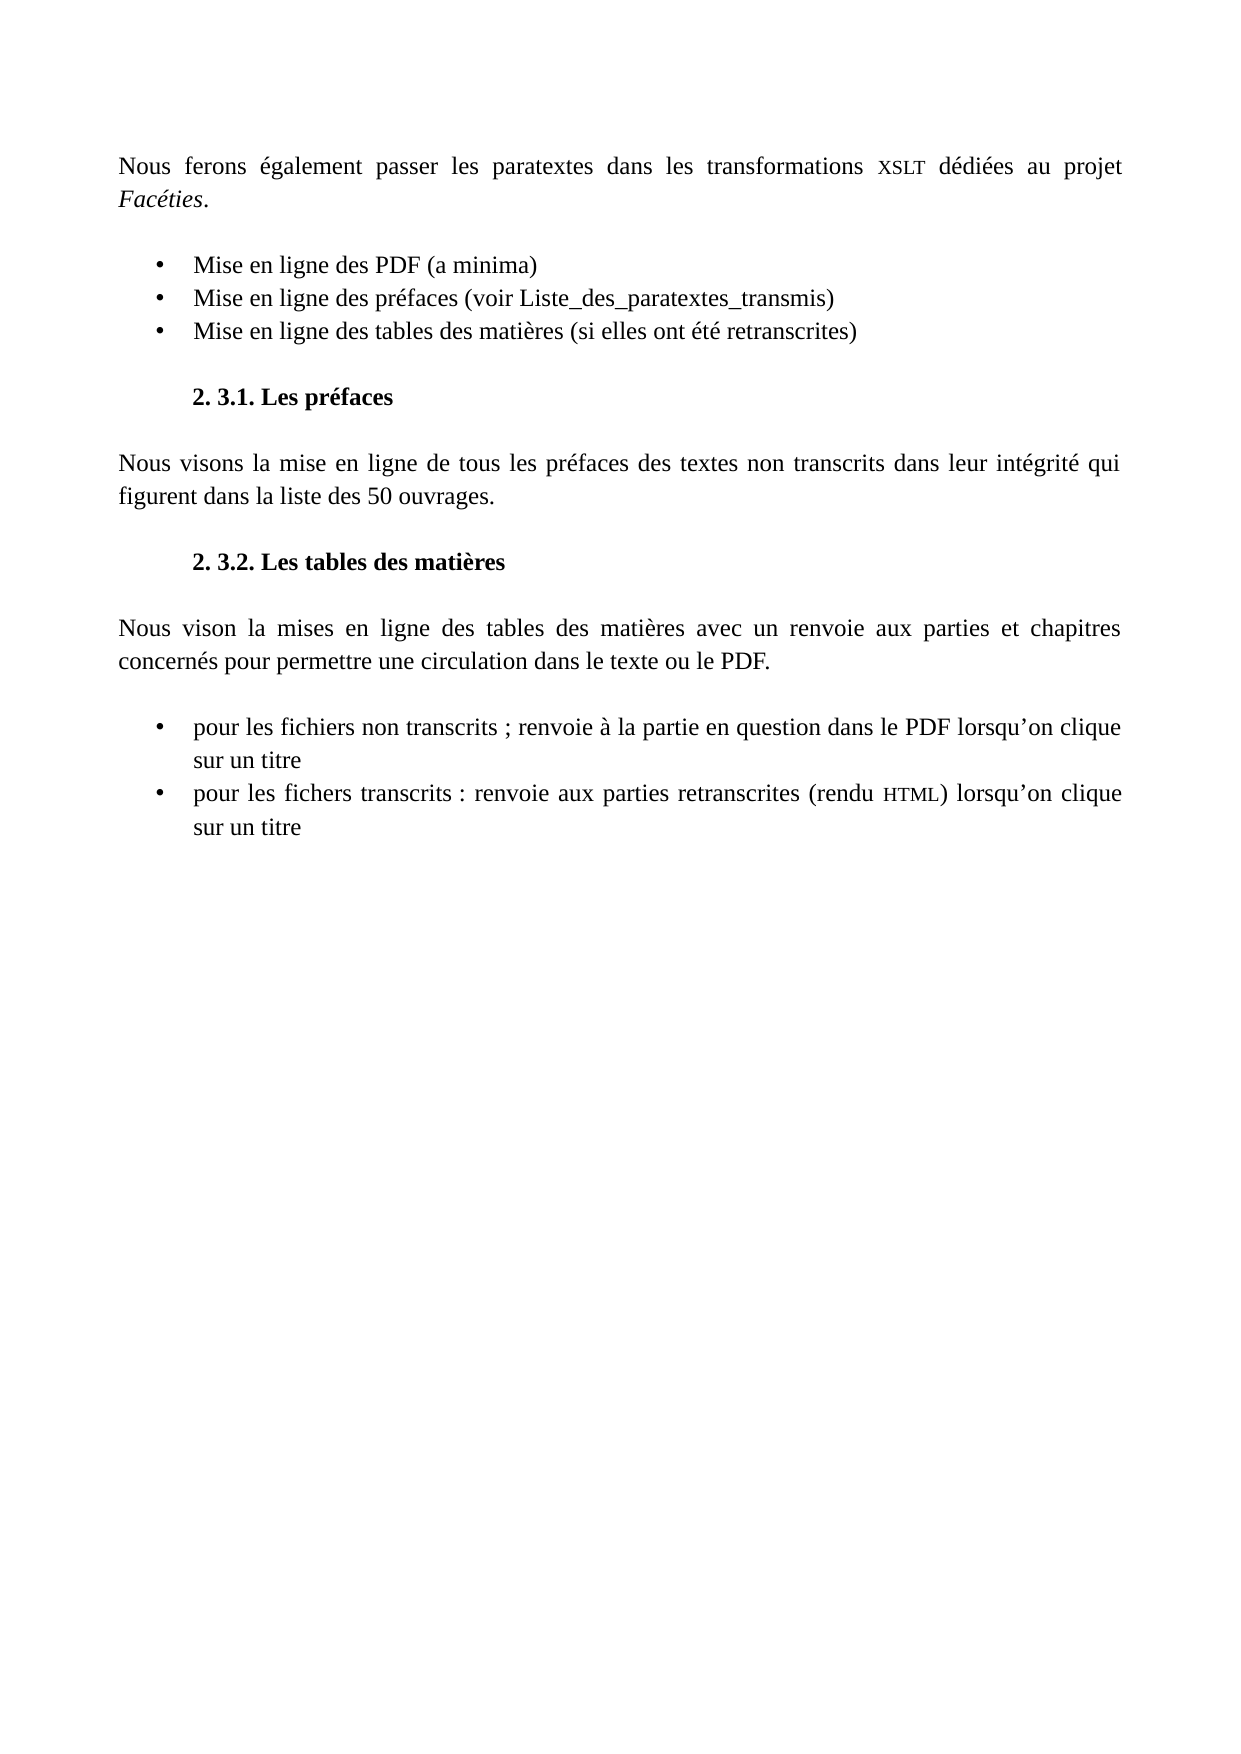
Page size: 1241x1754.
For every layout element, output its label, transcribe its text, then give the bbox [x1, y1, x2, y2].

list pour les fichers transcrits : renvoie aux parties retranscrites (rendu html) lorsqu’on clique sur un titre [156, 778, 1122, 840]
text Nous vison la mises en ligne des tables des matières avec un renvoie aux parties et chapitres concernés pour permettre une circulation dans le texte ou le PDF. [118, 613, 1122, 675]
text Nous ferons également passer les paratextes dans les transformations xslt dédiées au projet Facéties. [118, 151, 1122, 213]
text 2. 3.2. Les tables des matières [118, 547, 1122, 576]
list Mise en ligne des tables des matières (si elles ont été retranscrites) [156, 316, 1122, 345]
list Mise en ligne des préfaces (voir Liste_des_paratextes_transmis) [156, 283, 1122, 312]
text Nous visons la mise en ligne de tous les préfaces des textes non transcrits dans leur intégrité qui figurent dans la liste des 50 ouvrages. [118, 448, 1122, 510]
list pour les fichiers non transcrits ; renvoie à la partie en question dans le PDF lorsqu’on clique sur un titre [156, 712, 1122, 774]
list Mise en ligne des PDF (a minima) [156, 250, 1122, 279]
text 2. 3.1. Les préfaces [118, 382, 1122, 411]
